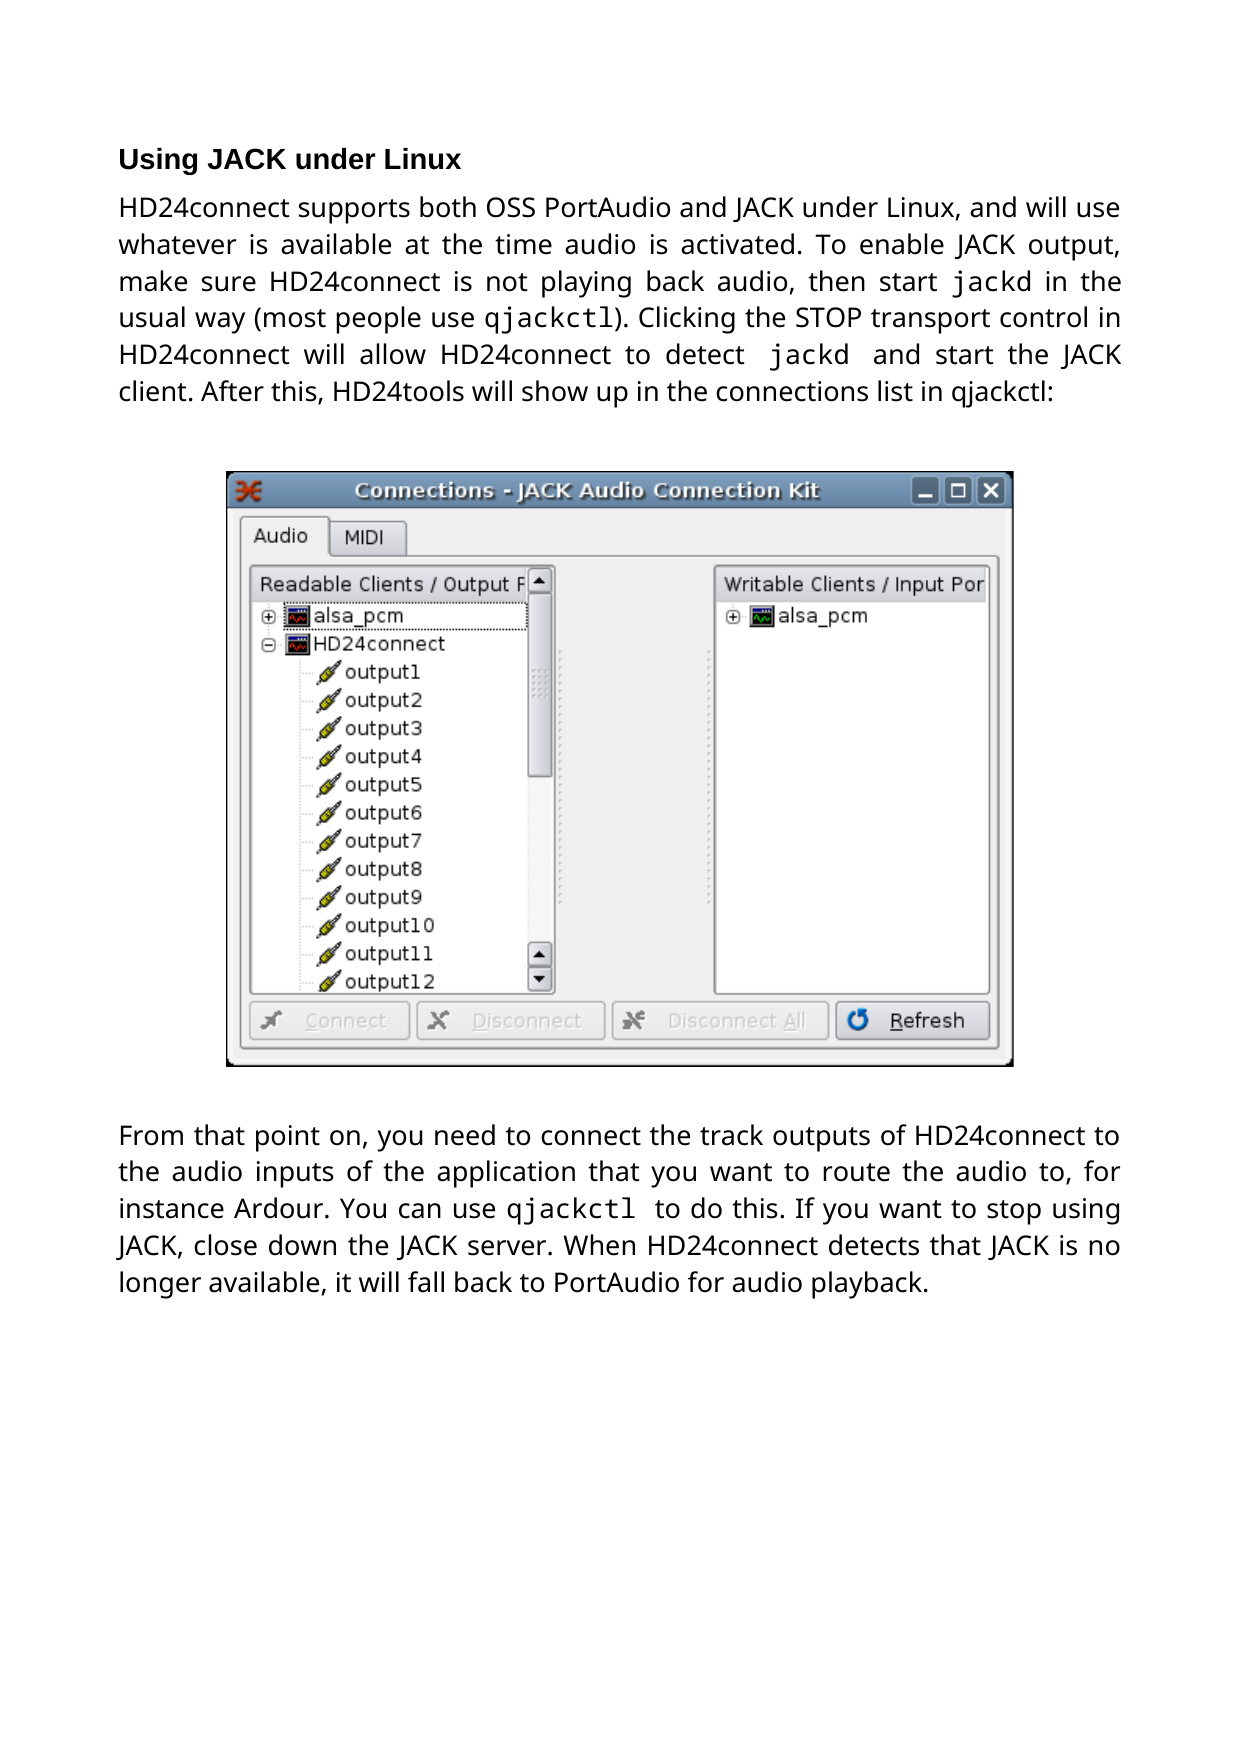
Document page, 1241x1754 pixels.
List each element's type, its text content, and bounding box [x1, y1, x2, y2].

picture [226, 471, 1014, 1067]
subtitle Using JACK under Linux [118, 143, 1122, 176]
text From that point on, you need to connect the track outputs of HD24connect to the audio inputs of the application that you want to route the audio to, for instance Ardour. You can use qjackctl to do this. If you want to stop using JACK, close down the JACK server. When HD24connect detects that JACK is no longer available, it will fall back to PortAudio for audio playback. [118, 1116, 1122, 1300]
text HD24connect supports both OSS PortAudio and JACK under Linux, and will use whatever is available at the time audio is activated. To enable JACK output, make sure HD24connect is not playing back audio, then start jackd in the usual way (most people use qjackctl). Clicking the STOP transport control in HD24connect will allow HD24connect to detect jackd and start the JACK client. After this, HD24tools will show up in the connections list in qjackctl: [118, 188, 1122, 409]
